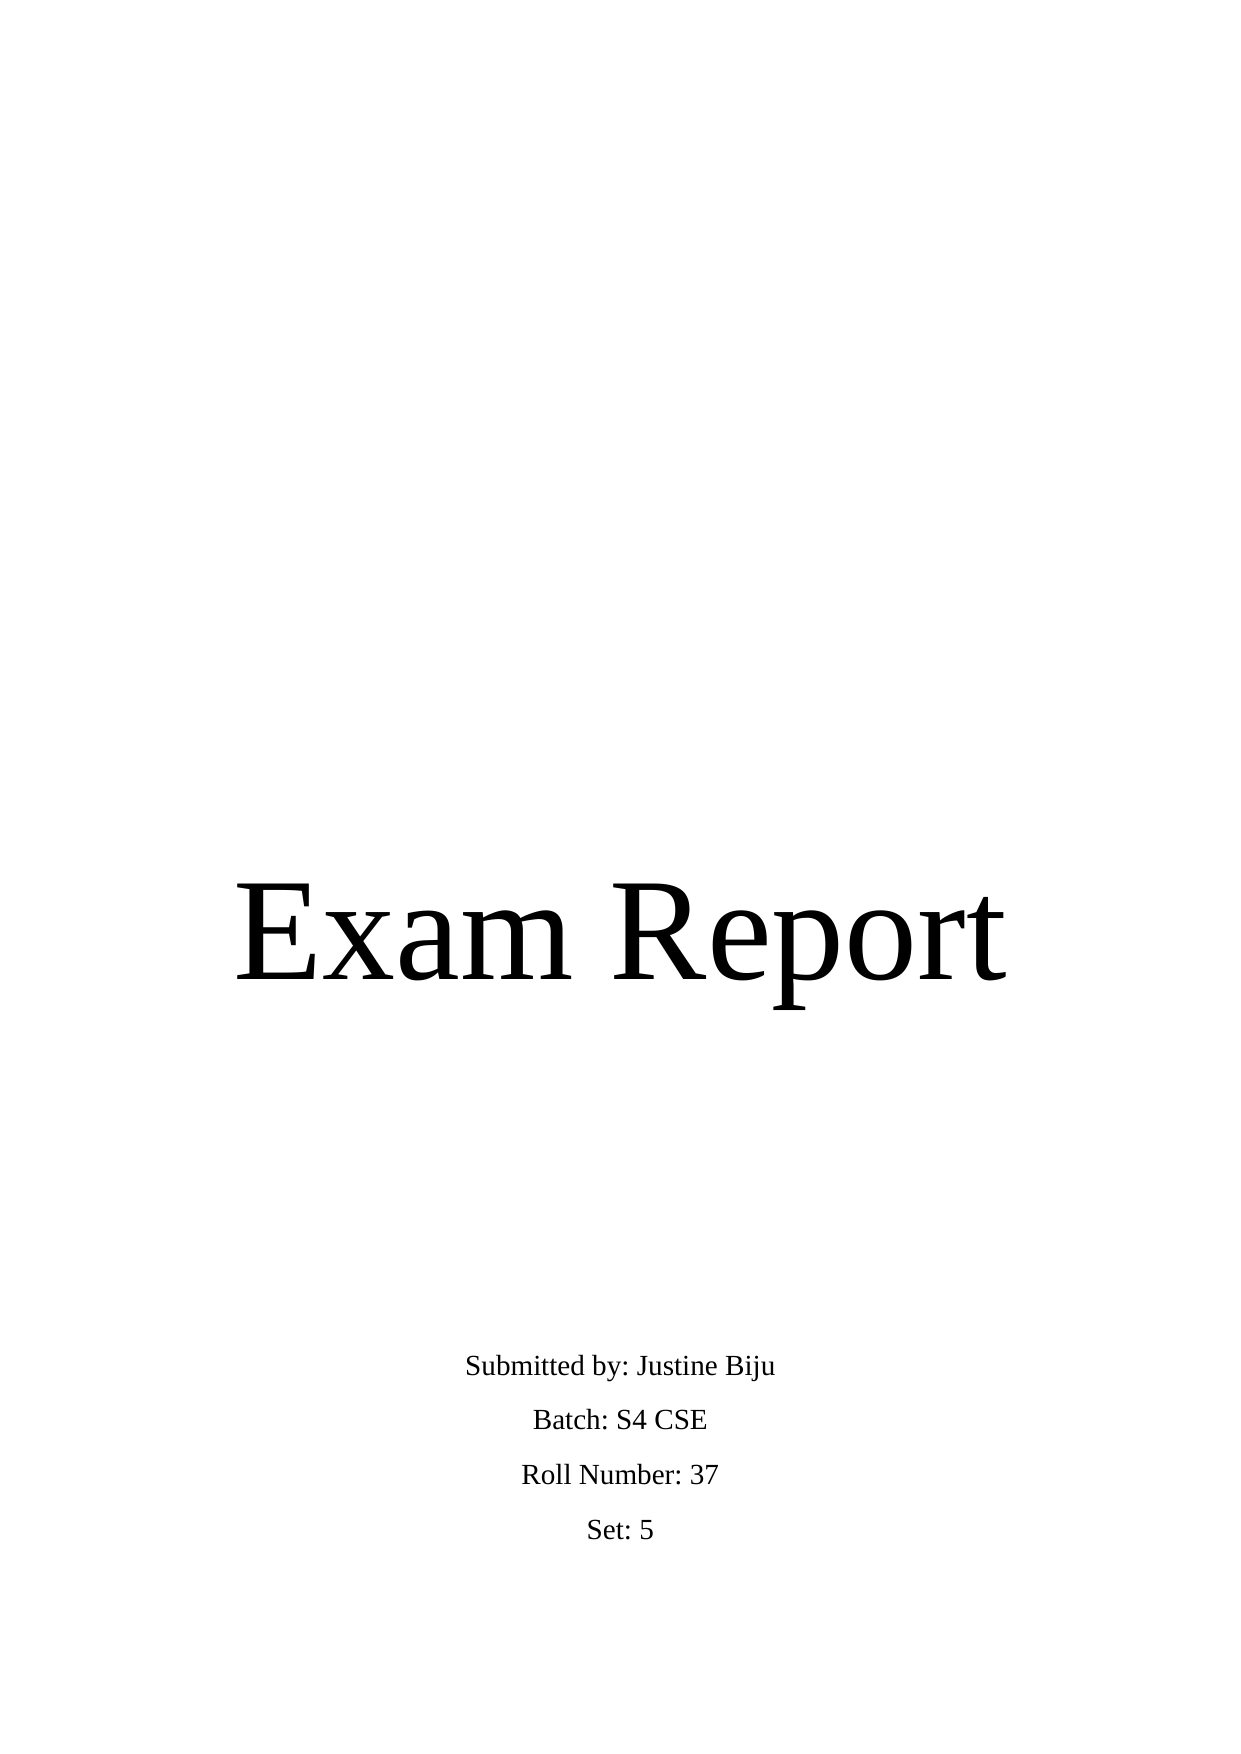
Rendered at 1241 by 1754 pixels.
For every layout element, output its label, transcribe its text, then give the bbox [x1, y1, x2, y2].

text Set: 5 [118, 1512, 1122, 1546]
text Exam Report [118, 843, 1122, 1011]
text Submitted by: Justine Biju [118, 1348, 1122, 1381]
text Batch: S4 CSE [118, 1402, 1122, 1436]
text Roll Number: 37 [118, 1457, 1122, 1491]
